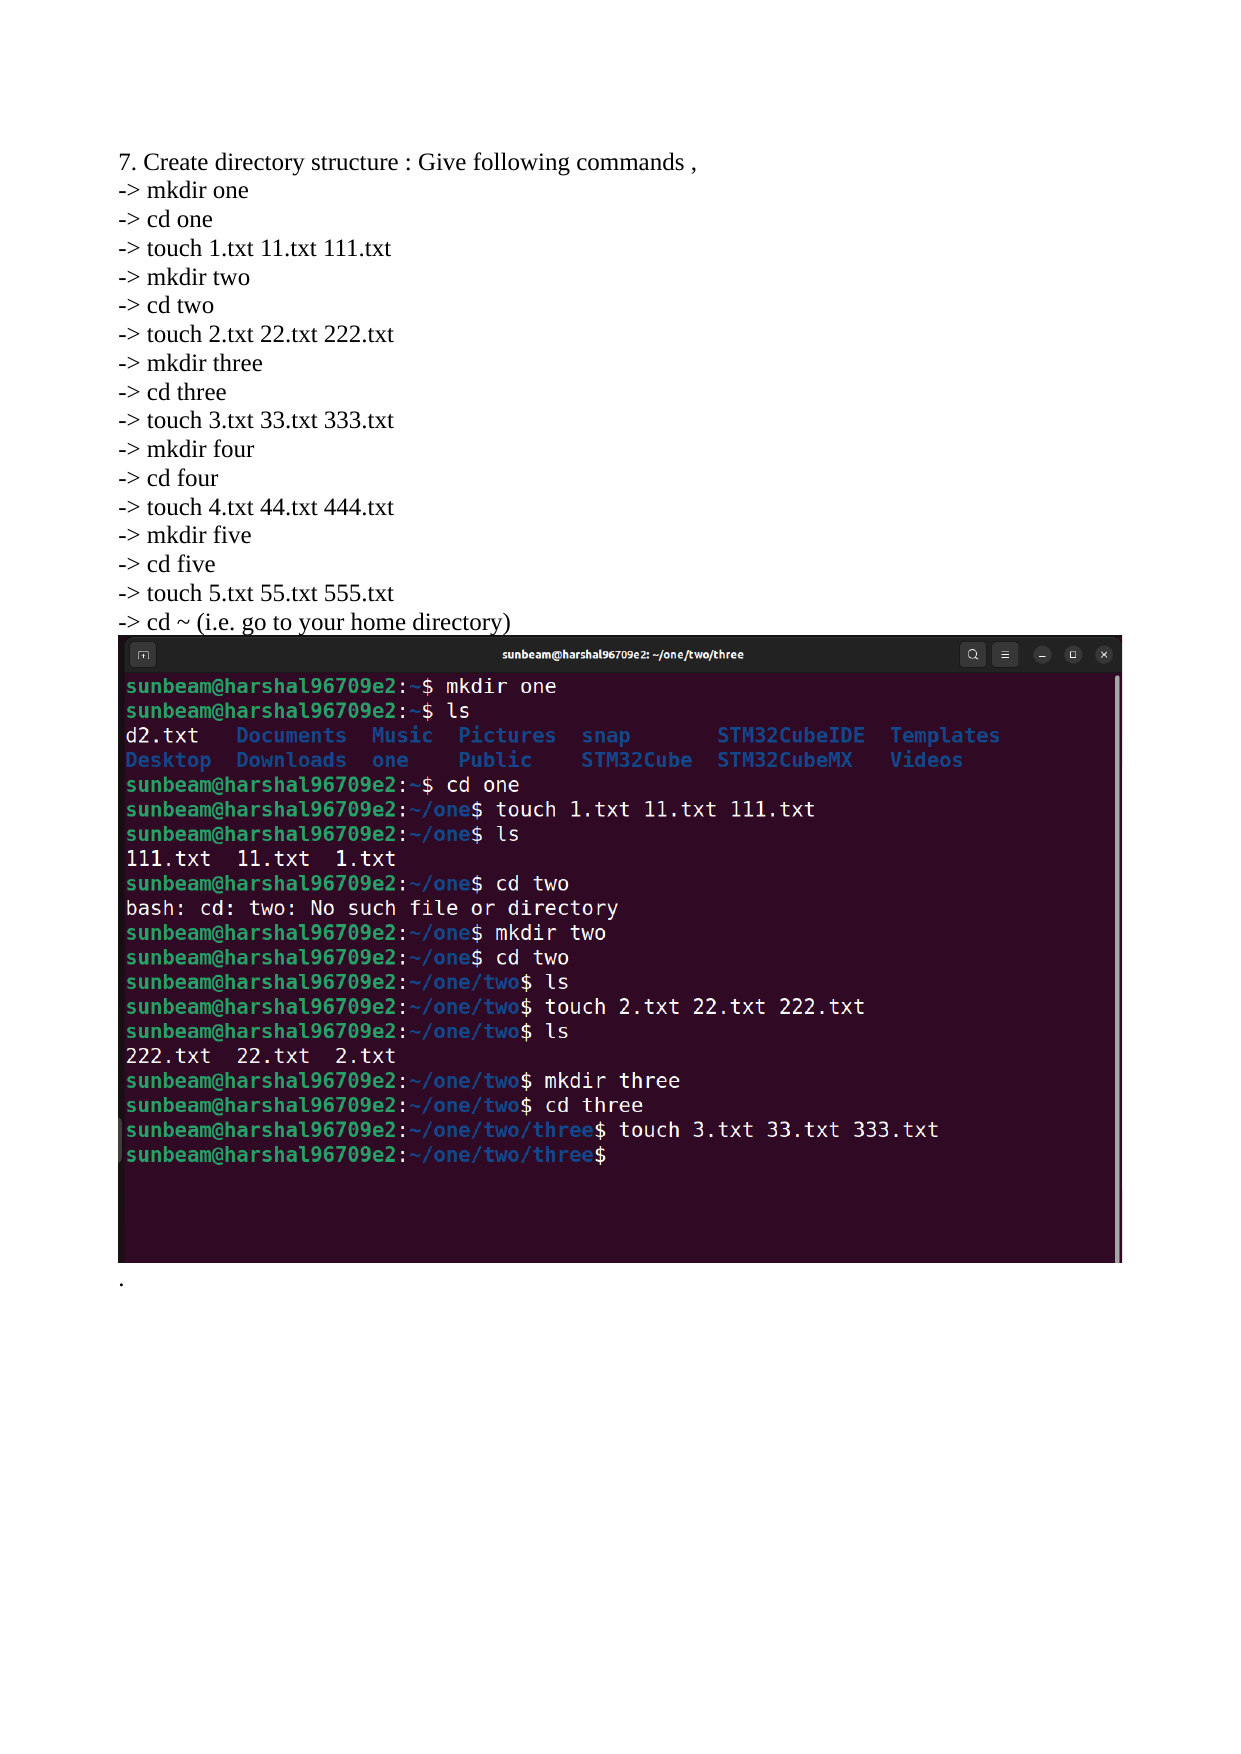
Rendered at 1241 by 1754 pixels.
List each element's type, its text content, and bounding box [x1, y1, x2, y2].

text -> touch 3.txt 33.txt 333.txt [118, 406, 1122, 434]
text -> mkdir four [118, 434, 1122, 463]
text -> cd four [118, 463, 1122, 492]
text 7. Create directory structure : Give following commands , [118, 147, 1122, 176]
text -> mkdir one [118, 176, 1122, 204]
text -> touch 1.txt 11.txt 111.txt [118, 233, 1122, 262]
text -> cd two [118, 291, 1122, 319]
text -> cd five [118, 549, 1122, 578]
text -> mkdir five [118, 521, 1122, 549]
text -> mkdir two [118, 262, 1122, 291]
picture [118, 635, 1123, 1263]
text -> touch 4.txt 44.txt 444.txt [118, 492, 1122, 521]
text . [118, 1263, 1122, 1292]
text -> mkdir three [118, 348, 1122, 377]
text -> touch 2.txt 22.txt 222.txt [118, 319, 1122, 348]
text -> touch 5.txt 55.txt 555.txt [118, 578, 1122, 607]
text -> cd one [118, 204, 1122, 233]
text -> cd ~ (i.e. go to your home directory) [118, 607, 1122, 635]
text -> cd three [118, 377, 1122, 406]
